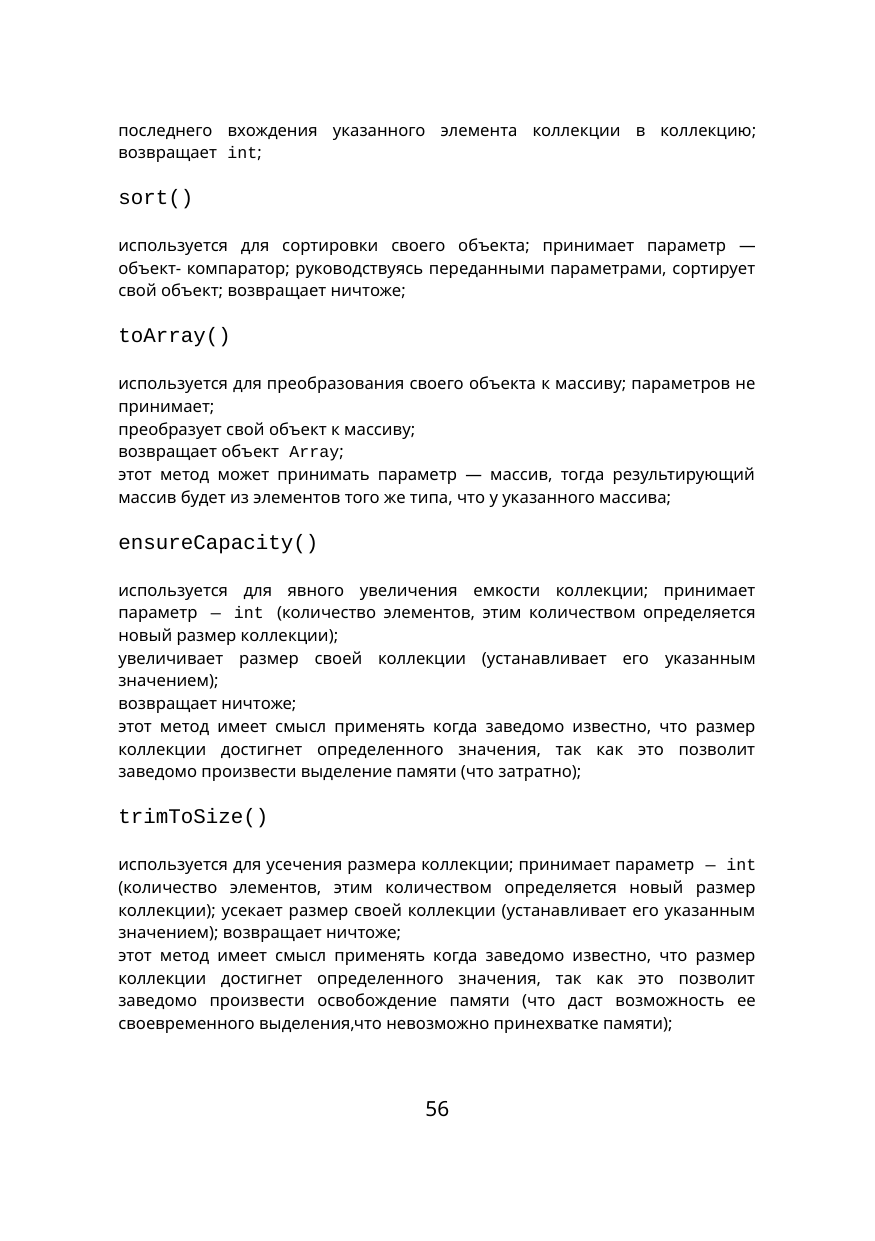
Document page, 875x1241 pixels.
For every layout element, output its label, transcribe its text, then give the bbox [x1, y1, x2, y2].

text trimToSize() [118, 806, 756, 830]
text используется для преобразования своего объекта к массиву; параметров не принимает; [118, 372, 756, 417]
text используется для сортировки своего объекта; принимает параметр — объект- компаратор; руководствуясь переданными параметрами, сортирует свой объект; возвращает ничтоже; [118, 234, 756, 302]
text toArray() [118, 325, 756, 349]
text этот метод имеет смысл применять когда заведомо известно, что размер коллекции достигнет определенного значения, так как это позволит заведомо произвести освобождение памяти (что даст возможность ее своевременного выделения,что невозможно принехватке памяти); [118, 943, 756, 1034]
text используется для усечения размера коллекции; принимает параметр — int (количество элементов, этим количеством определяется новый размер коллекции); усекает размер своей коллекции (устанавливает его указанным значением); возвращает ничтоже; [118, 853, 756, 943]
text возвращает ничтоже; [118, 692, 756, 714]
text sort() [118, 187, 756, 211]
text этот метод имеет смысл применять когда заведомо известно, что размер коллекции достигнет определенного значения, так как это позволит заведомо произвести выделение памяти (что затратно); [118, 714, 756, 783]
text используется для явного увеличения емкости коллекции; принимает параметр — int (количество элементов, этим количеством определяется новый размер коллекции); [118, 578, 756, 646]
text преобразует свой объект к массиву; [118, 417, 756, 440]
text увеличивает размер своей коллекции (устанавливает его указанным значением); [118, 646, 756, 692]
text этот метод может принимать параметр — массив, тогда результирующий массив будет из элементов того же типа, что у указанного массива; [118, 463, 756, 508]
text последнего вхождения указанного элемента коллекции в коллекцию; возвращает int; [118, 118, 756, 164]
text ensureCapacity() [118, 532, 756, 555]
text возвращает объект Array; [118, 440, 756, 463]
